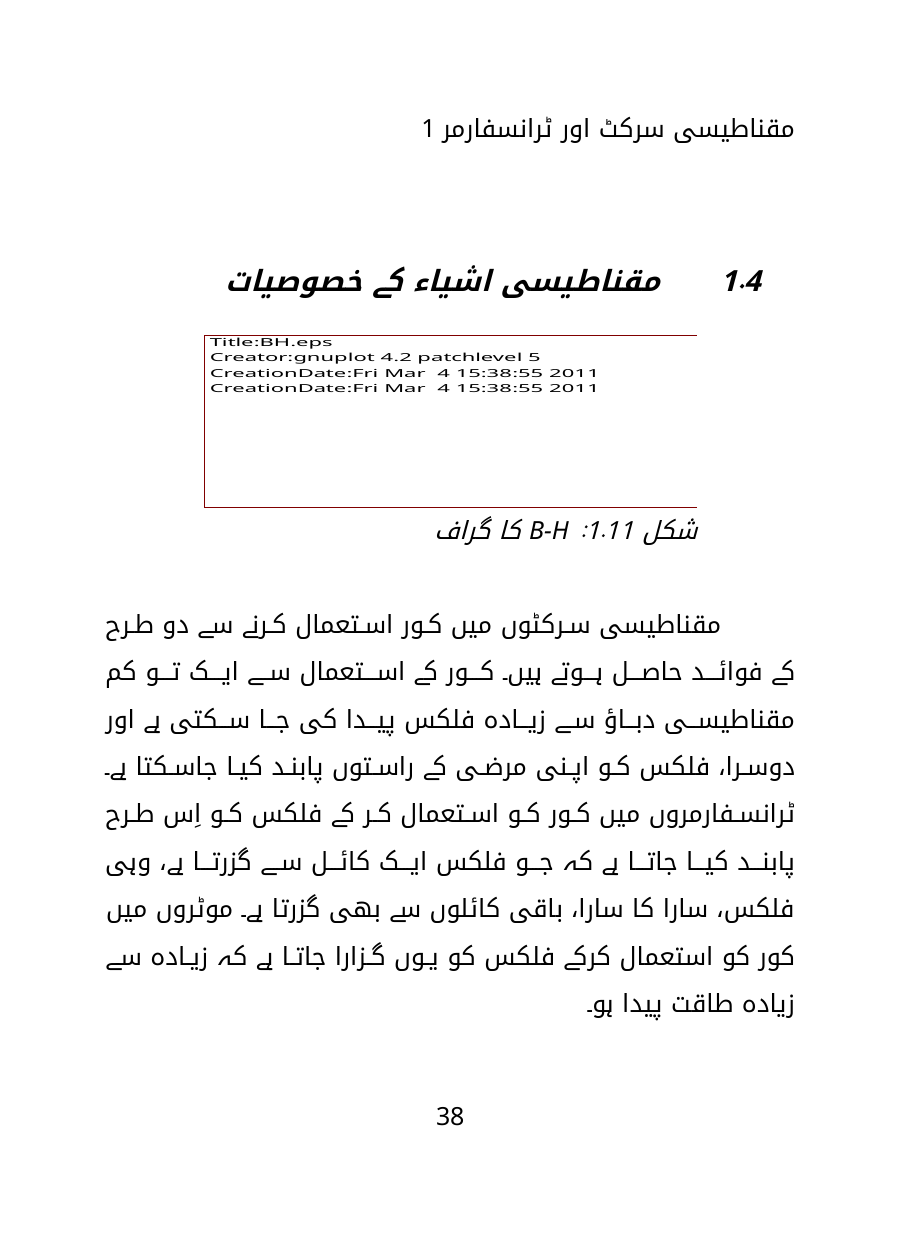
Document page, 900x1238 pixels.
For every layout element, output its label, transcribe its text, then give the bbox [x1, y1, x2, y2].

text شکل 1.11: B-H کا گراف [203, 334, 697, 554]
text مقناطیسی سرکٹوں میں کور استعمال کرنے سے دو طرح کے فوائد حاصل ہوتے ہیں۔ کور کے استعمال سے ایک تو کم مقناطیسی دباؤ سے زیادہ فلکس پیدا کی جا سکتی ہے اور دوسرا، فلکس کو اپنی مرضی کے راستوں پابند کیا جاسکتا ہے۔ ٹرانسفارمروں میں کور کو استعمال کر کے فلکس کو اِس طرح پابند کیا جاتا ہے کہ جو فلکس ایک کائل سے گزرتا ہے، وہی فلکس، سارا کا سارا، باقی کائلوں سے بھی گزرتا ہے۔ موٹروں میں کور کو استعمال کرکے فلکس کو یوں گزارا جاتا ہے کہ زیادہ سے زیادہ طاقت پیدا ہو۔ [105, 601, 795, 1028]
subtitle مقناطیسی اشیاء کے خصوصیات [105, 254, 720, 309]
